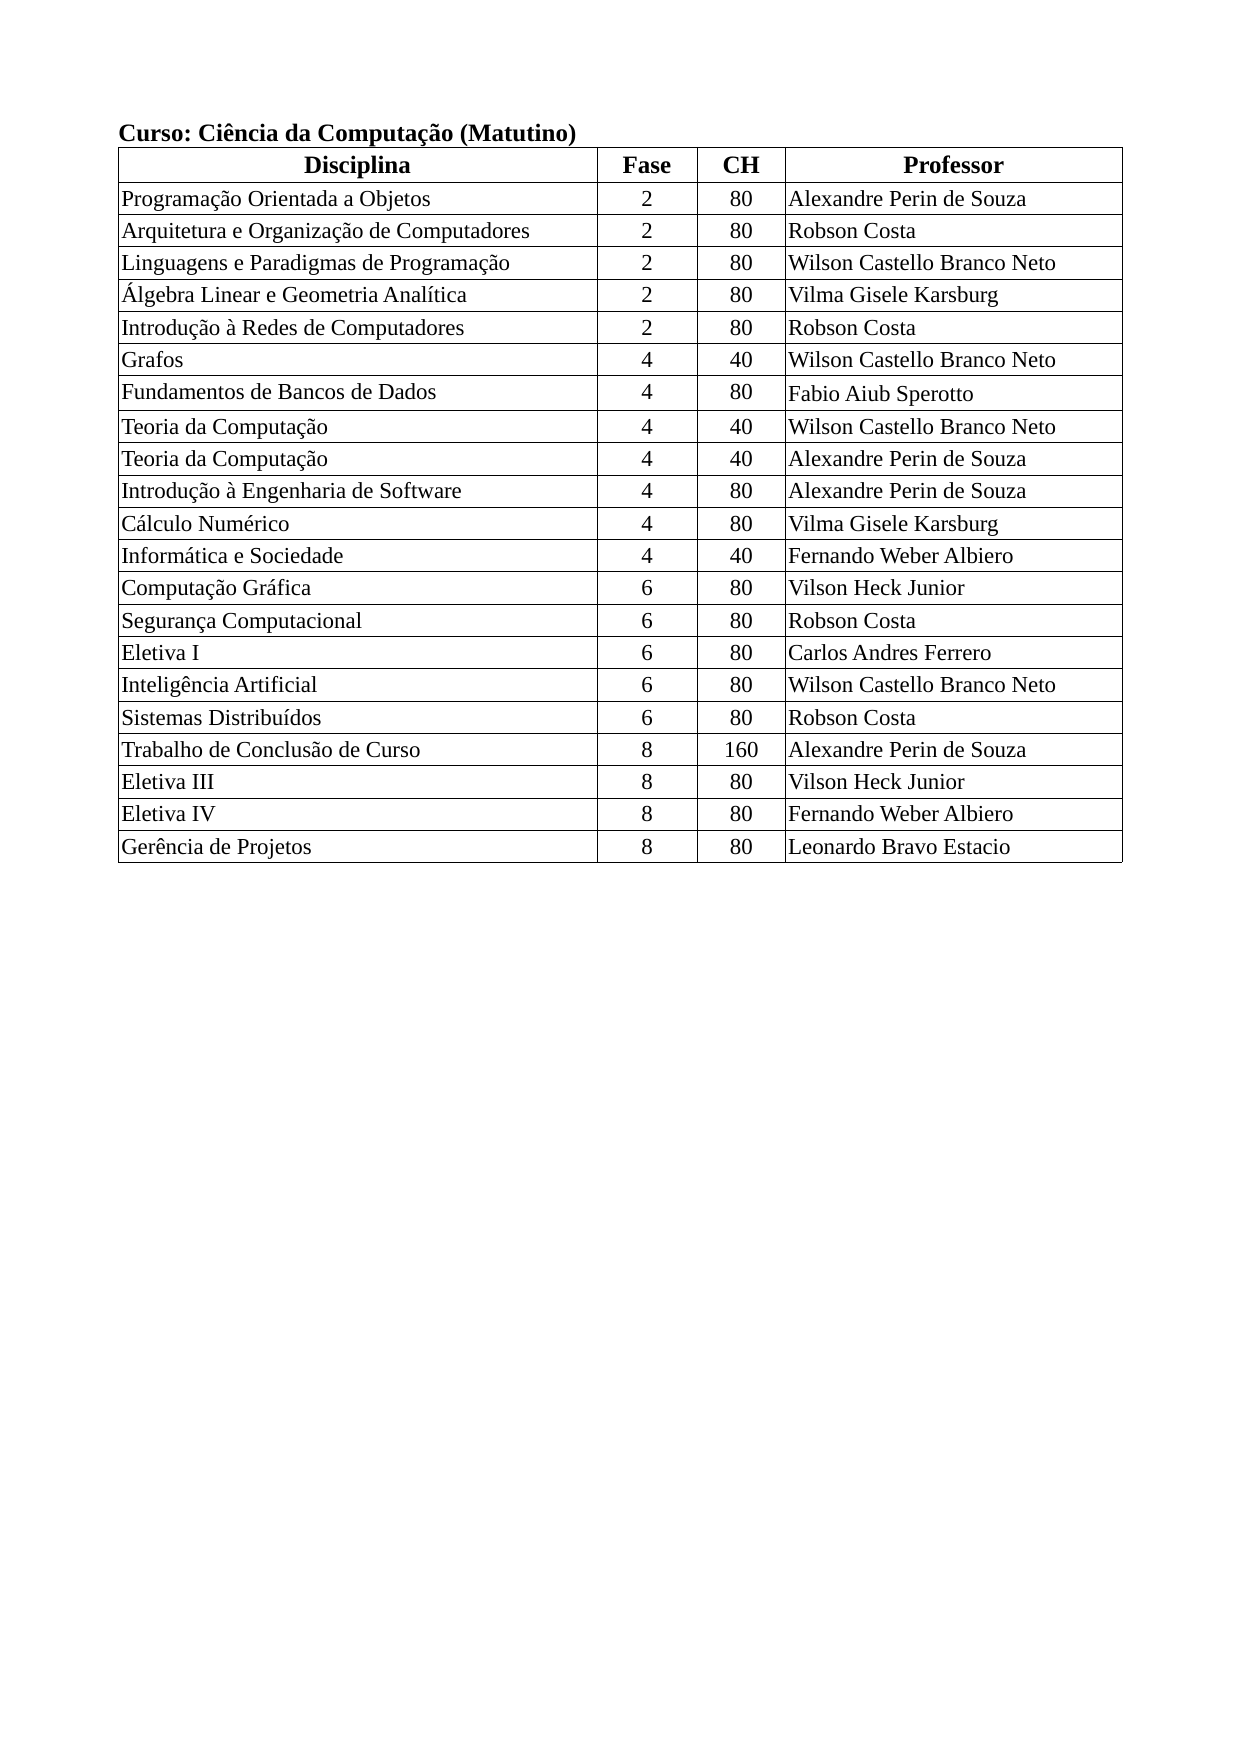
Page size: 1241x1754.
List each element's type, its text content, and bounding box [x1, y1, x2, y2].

table_cell 4 [598, 476, 697, 507]
table_cell 160 [698, 734, 785, 765]
table_cell 2 [598, 280, 697, 311]
table_cell 80 [698, 669, 785, 701]
table_cell 2 [598, 247, 697, 278]
table_cell Robson Costa [786, 702, 1122, 733]
table_cell Alexandre Perin de Souza [786, 183, 1122, 214]
table_cell Introdução à Redes de Computadores [119, 312, 597, 343]
table_header Fase [598, 148, 697, 182]
table_cell Eletiva III [119, 766, 597, 797]
table_cell Wilson Castello Branco Neto [786, 344, 1122, 375]
table_cell Linguagens e Paradigmas de Programação [119, 247, 597, 278]
table_cell Robson Costa [786, 312, 1122, 343]
table_cell Teoria da Computação [119, 411, 597, 442]
table_cell 80 [698, 508, 785, 539]
table_cell Introdução à Engenharia de Software [119, 476, 597, 507]
table_cell 8 [598, 799, 697, 830]
table_cell Cálculo Numérico [119, 508, 597, 539]
table_cell Wilson Castello Branco Neto [786, 411, 1122, 442]
table_cell Carlos Andres Ferrero [786, 637, 1122, 668]
table_cell 80 [698, 312, 785, 343]
table_cell Robson Costa [786, 605, 1122, 636]
table_cell Vilma Gisele Karsburg [786, 280, 1122, 311]
table_cell Programação Orientada a Objetos [119, 183, 597, 214]
table_cell Gerência de Projetos [119, 831, 597, 862]
table_cell Grafos [119, 344, 597, 375]
table_cell Computação Gráfica [119, 572, 597, 604]
table_cell 2 [598, 215, 697, 246]
table_cell Alexandre Perin de Souza [786, 734, 1122, 765]
table_cell Álgebra Linear e Geometria Analítica [119, 280, 597, 311]
table_cell Eletiva I [119, 637, 597, 668]
table_cell 2 [598, 183, 697, 214]
table_cell Teoria da Computação [119, 443, 597, 474]
table_cell 6 [598, 605, 697, 636]
table_cell Inteligência Artificial [119, 669, 597, 701]
table_cell Vilson Heck Junior [786, 572, 1122, 604]
table_cell 6 [598, 572, 697, 604]
table_cell 40 [698, 411, 785, 442]
table_cell 4 [598, 411, 697, 442]
table_cell Segurança Computacional [119, 605, 597, 636]
table_cell 2 [598, 312, 697, 343]
table_header CH [698, 148, 785, 182]
table_cell 80 [698, 799, 785, 830]
table_cell 8 [598, 734, 697, 765]
table_cell Alexandre Perin de Souza [786, 443, 1122, 474]
table_cell Robson Costa [786, 215, 1122, 246]
table_cell 6 [598, 669, 697, 701]
table_cell Informática e Sociedade [119, 540, 597, 571]
table_cell 80 [698, 215, 785, 246]
table_cell Fernando Weber Albiero [786, 540, 1122, 571]
table_cell Fernando Weber Albiero [786, 799, 1122, 830]
table_cell 4 [598, 344, 697, 375]
table_cell 4 [598, 508, 697, 539]
table_cell 6 [598, 637, 697, 668]
table_cell Leonardo Bravo Estacio [786, 831, 1122, 862]
table_cell Vilson Heck Junior [786, 766, 1122, 797]
table_cell 40 [698, 443, 785, 474]
table_cell 8 [598, 831, 697, 862]
table_cell Arquitetura e Organização de Computadores [119, 215, 597, 246]
table_cell 8 [598, 766, 697, 797]
table_cell Fabio Aiub Sperotto [786, 376, 1122, 410]
table_cell 40 [698, 344, 785, 375]
table_cell 4 [598, 376, 697, 410]
table_cell 80 [698, 247, 785, 278]
text Curso: Ciência da Computação (Matutino) [118, 118, 1122, 147]
table_header Professor [786, 148, 1122, 182]
table_cell Sistemas Distribuídos [119, 702, 597, 733]
table_cell Trabalho de Conclusão de Curso [119, 734, 597, 765]
table_cell 80 [698, 702, 785, 733]
table_cell 80 [698, 766, 785, 797]
table_cell Wilson Castello Branco Neto [786, 247, 1122, 278]
table_cell 40 [698, 540, 785, 571]
table_cell Fundamentos de Bancos de Dados [119, 376, 597, 410]
table_cell 80 [698, 637, 785, 668]
table_cell Alexandre Perin de Souza [786, 476, 1122, 507]
table_cell 4 [598, 540, 697, 571]
table_cell Eletiva IV [119, 799, 597, 830]
table_cell 80 [698, 183, 785, 214]
table_cell 80 [698, 376, 785, 410]
table_cell 6 [598, 702, 697, 733]
table_cell Vilma Gisele Karsburg [786, 508, 1122, 539]
table_header Disciplina [119, 148, 597, 182]
table_cell 80 [698, 476, 785, 507]
table_cell 4 [598, 443, 697, 474]
table_cell 80 [698, 605, 785, 636]
table_cell Wilson Castello Branco Neto [786, 669, 1122, 701]
table_cell 80 [698, 280, 785, 311]
table_cell 80 [698, 831, 785, 862]
table_cell 80 [698, 572, 785, 604]
